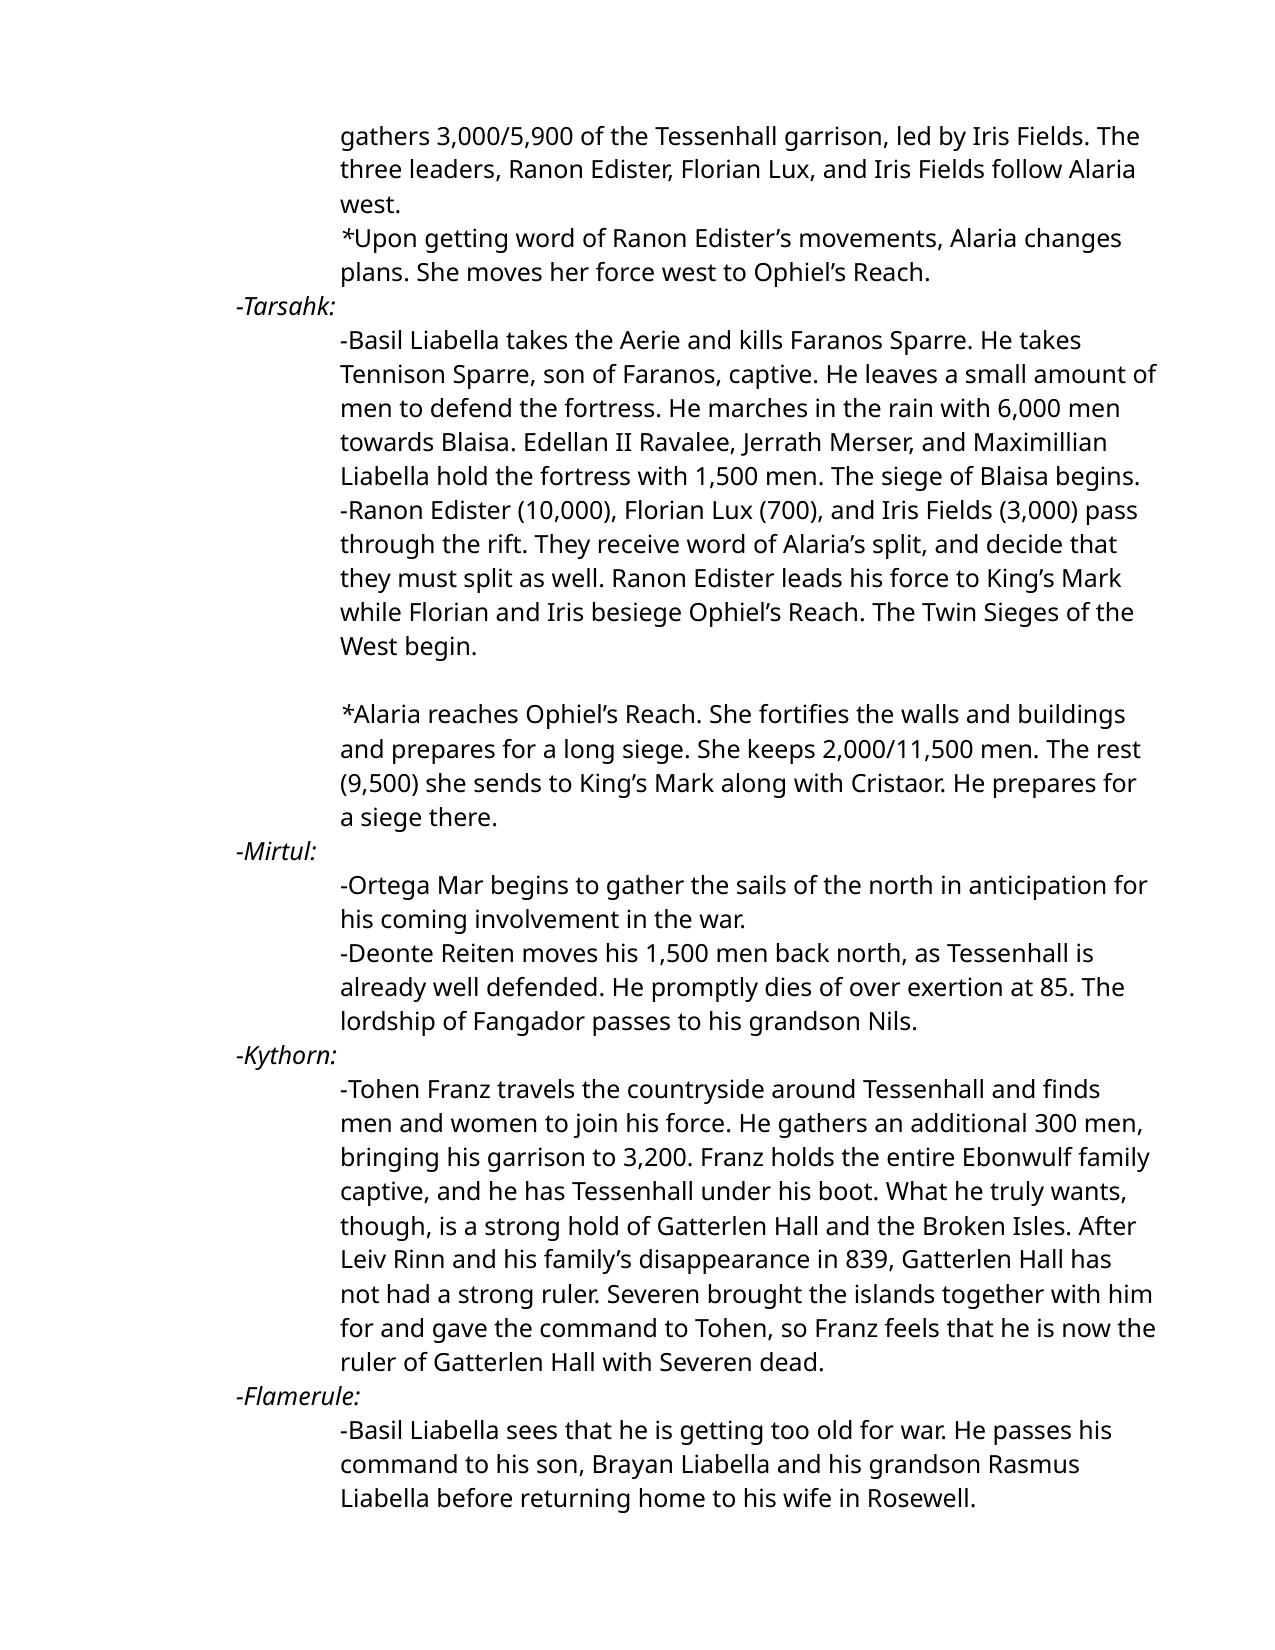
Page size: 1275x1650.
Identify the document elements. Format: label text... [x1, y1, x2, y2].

text -Ranon Edister (10,000), Florian Lux (700), and Iris Fields (3,000) pass through the rift. They receive word of Alaria’s split, and decide that they must split as well. Ranon Edister leads his force to King’s Mark while Florian and Iris besiege Ophiel’s Reach. The Twin Sieges of the West begin. [340, 493, 1157, 663]
text -Tohen Franz travels the countryside around Tessenhall and finds men and women to join his force. He gathers an additional 300 men, bringing his garrison to 3,200. Franz holds the entire Ebonwulf family captive, and he has Tessenhall under his boot. What he truly wants, though, is a strong hold of Gatterlen Hall and the Broken Isles. After Leiv Rinn and his family’s disappearance in 839, Gatterlen Hall has not had a strong ruler. Severen brought the islands together with him for and gave the command to Tohen, so Franz feels that he is now the ruler of Gatterlen Hall with Severen dead. [340, 1072, 1157, 1378]
text -Kythorn: [192, 1038, 1157, 1072]
text -Mirtul: [192, 833, 1157, 867]
text -Basil Liabella sees that he is getting too old for war. He passes his command to his son, Brayan Liabella and his grandson Rasmus Liabella before returning home to his wife in Rosewell. [340, 1412, 1157, 1515]
text *Upon getting word of Ranon Edister’s movements, Alaria changes plans. She moves her force west to Ophiel’s Reach. [340, 220, 1157, 288]
text *Alaria reaches Ophiel’s Reach. She fortifies the walls and buildings and prepares for a long siege. She keeps 2,000/11,500 men. The rest (9,500) she sends to King’s Mark along with Cristaor. He prepares for a siege there. [340, 697, 1157, 833]
text -Basil Liabella takes the Aerie and kills Faranos Sparre. He takes Tennison Sparre, son of Faranos, captive. He leaves a small amount of men to defend the fortress. He marches in the rain with 6,000 men towards Blaisa. Edellan II Ravalee, Jerrath Merser, and Maximillian Liabella hold the fortress with 1,500 men. The siege of Blaisa begins. [340, 322, 1157, 493]
text -Flamerule: [192, 1378, 1157, 1412]
text -Deonte Reiten moves his 1,500 men back north, as Tessenhall is already well defended. He promptly dies of over exertion at 85. The lordship of Fangador passes to his grandson Nils. [340, 936, 1157, 1038]
text -Tarsahk: [192, 288, 1157, 322]
text gathers 3,000/5,900 of the Tessenhall garrison, led by Iris Fields. The three leaders, Ranon Edister, Florian Lux, and Iris Fields follow Alaria west. [340, 118, 1157, 220]
text -Ortega Mar begins to gather the sails of the north in anticipation for his coming involvement in the war. [340, 867, 1157, 936]
